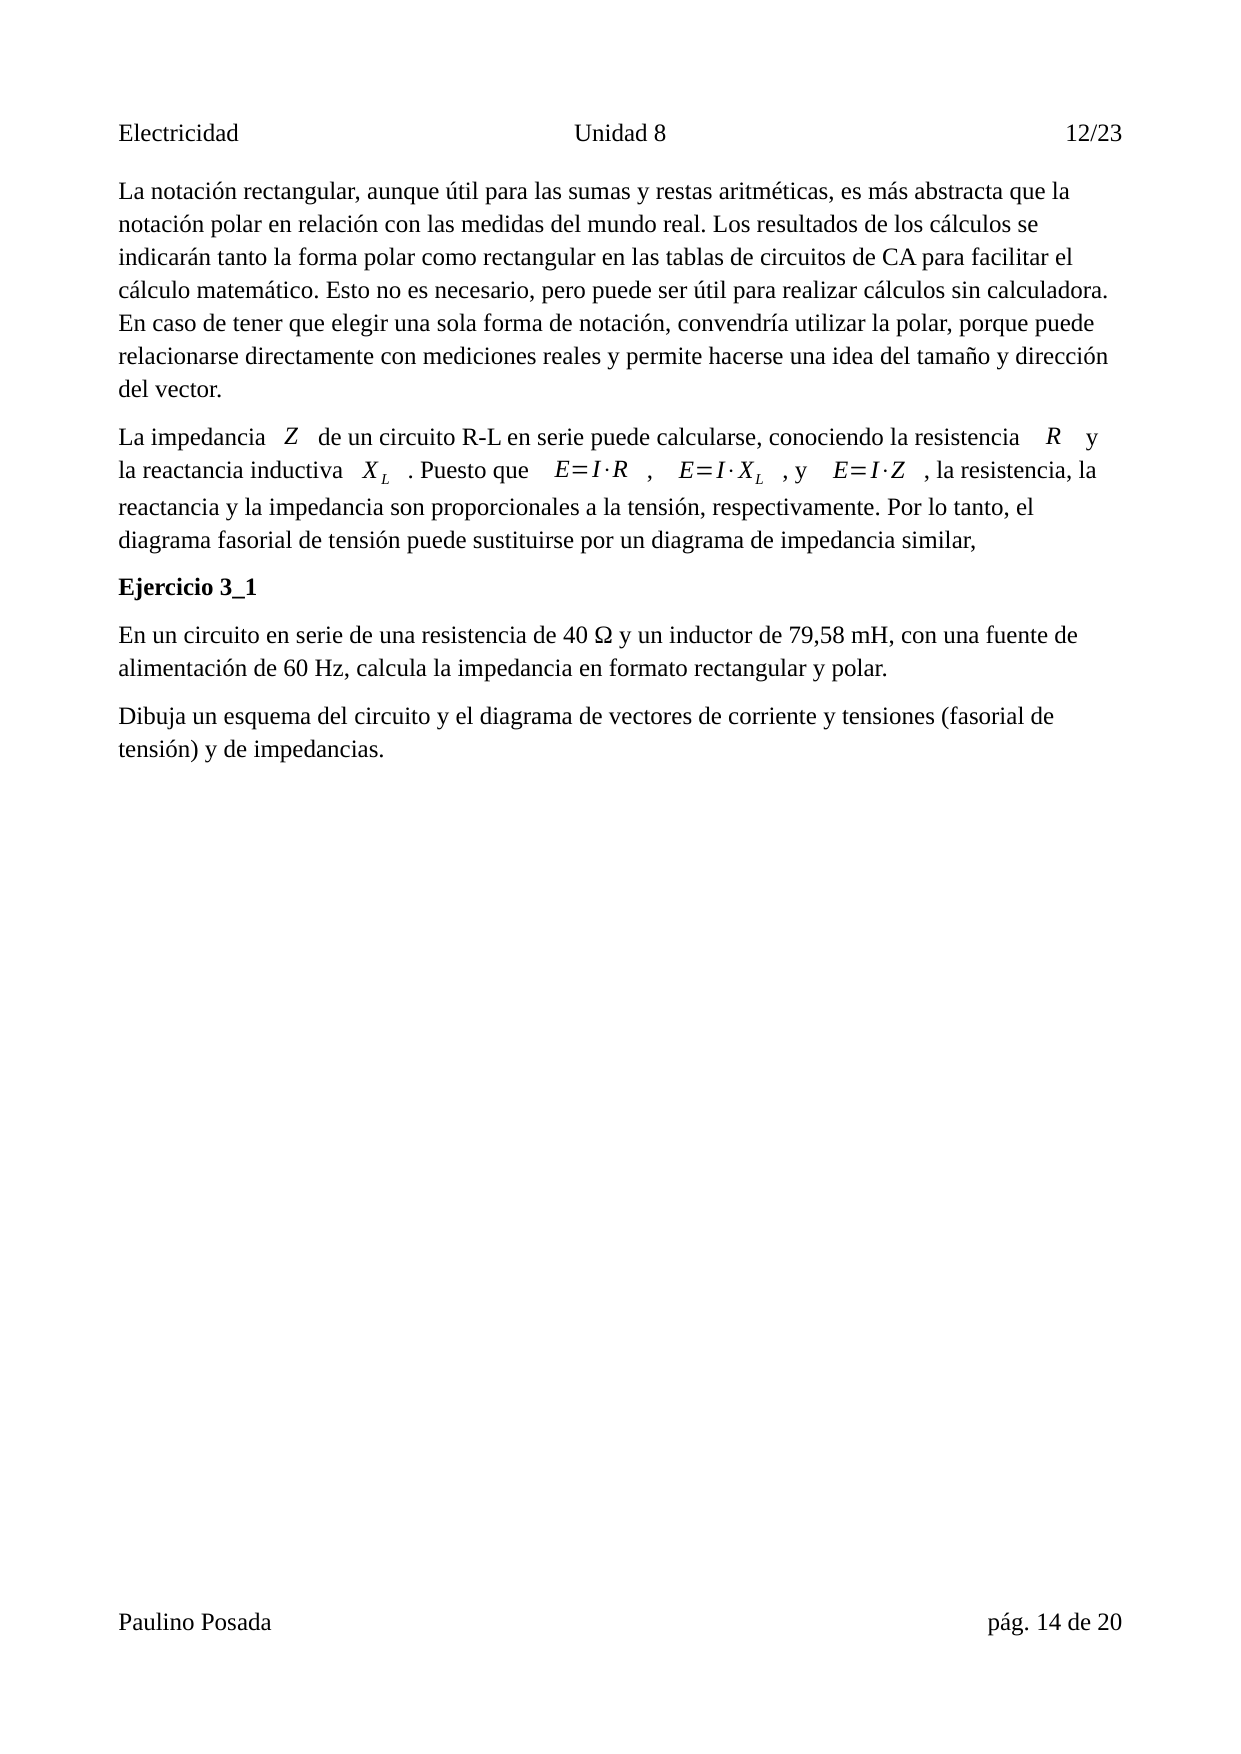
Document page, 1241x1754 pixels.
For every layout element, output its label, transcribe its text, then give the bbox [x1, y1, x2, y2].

text En un circuito en serie de una resistencia de 40 Ω y un inductor de 79,58 mH, con una fuente de alimentación de 60 Hz, calcula la impedancia en formato rectangular y polar. [118, 620, 1122, 682]
text La notación rectangular, aunque útil para las sumas y restas aritméticas, es más abstracta que la notación polar en relación con las medidas del mundo real. Los resultados de los cálculos se indicarán tanto la forma polar como rectangular en las tablas de circuitos de CA para facilitar el cálculo matemático. Esto no es necesario, pero puede ser útil para realizar cálculos sin calculadora. En caso de tener que elegir una sola forma de notación, convendría utilizar la polar, porque puede relacionarse directamente con mediciones reales y permite hacerse una idea del tamaño y dirección del vector. [118, 176, 1122, 403]
text Ejercicio 3_1 [118, 572, 1122, 601]
text Dibuja un esquema del circuito y el diagrama de vectores de corriente y tensiones (fasorial de tensión) y de impedancias. [118, 701, 1122, 762]
text La impedanciade un circuito R-L en serie puede calcularse, conociendo la resistencia y la reactancia inductiva. Puesto que , , y , la resistencia, la reactancia y la impedancia son proporcionales a la tensión, respectivamente. Por lo tanto, el diagrama fasorial de tensión puede sustituirse por un diagrama de impedancia similar, [118, 422, 1122, 554]
